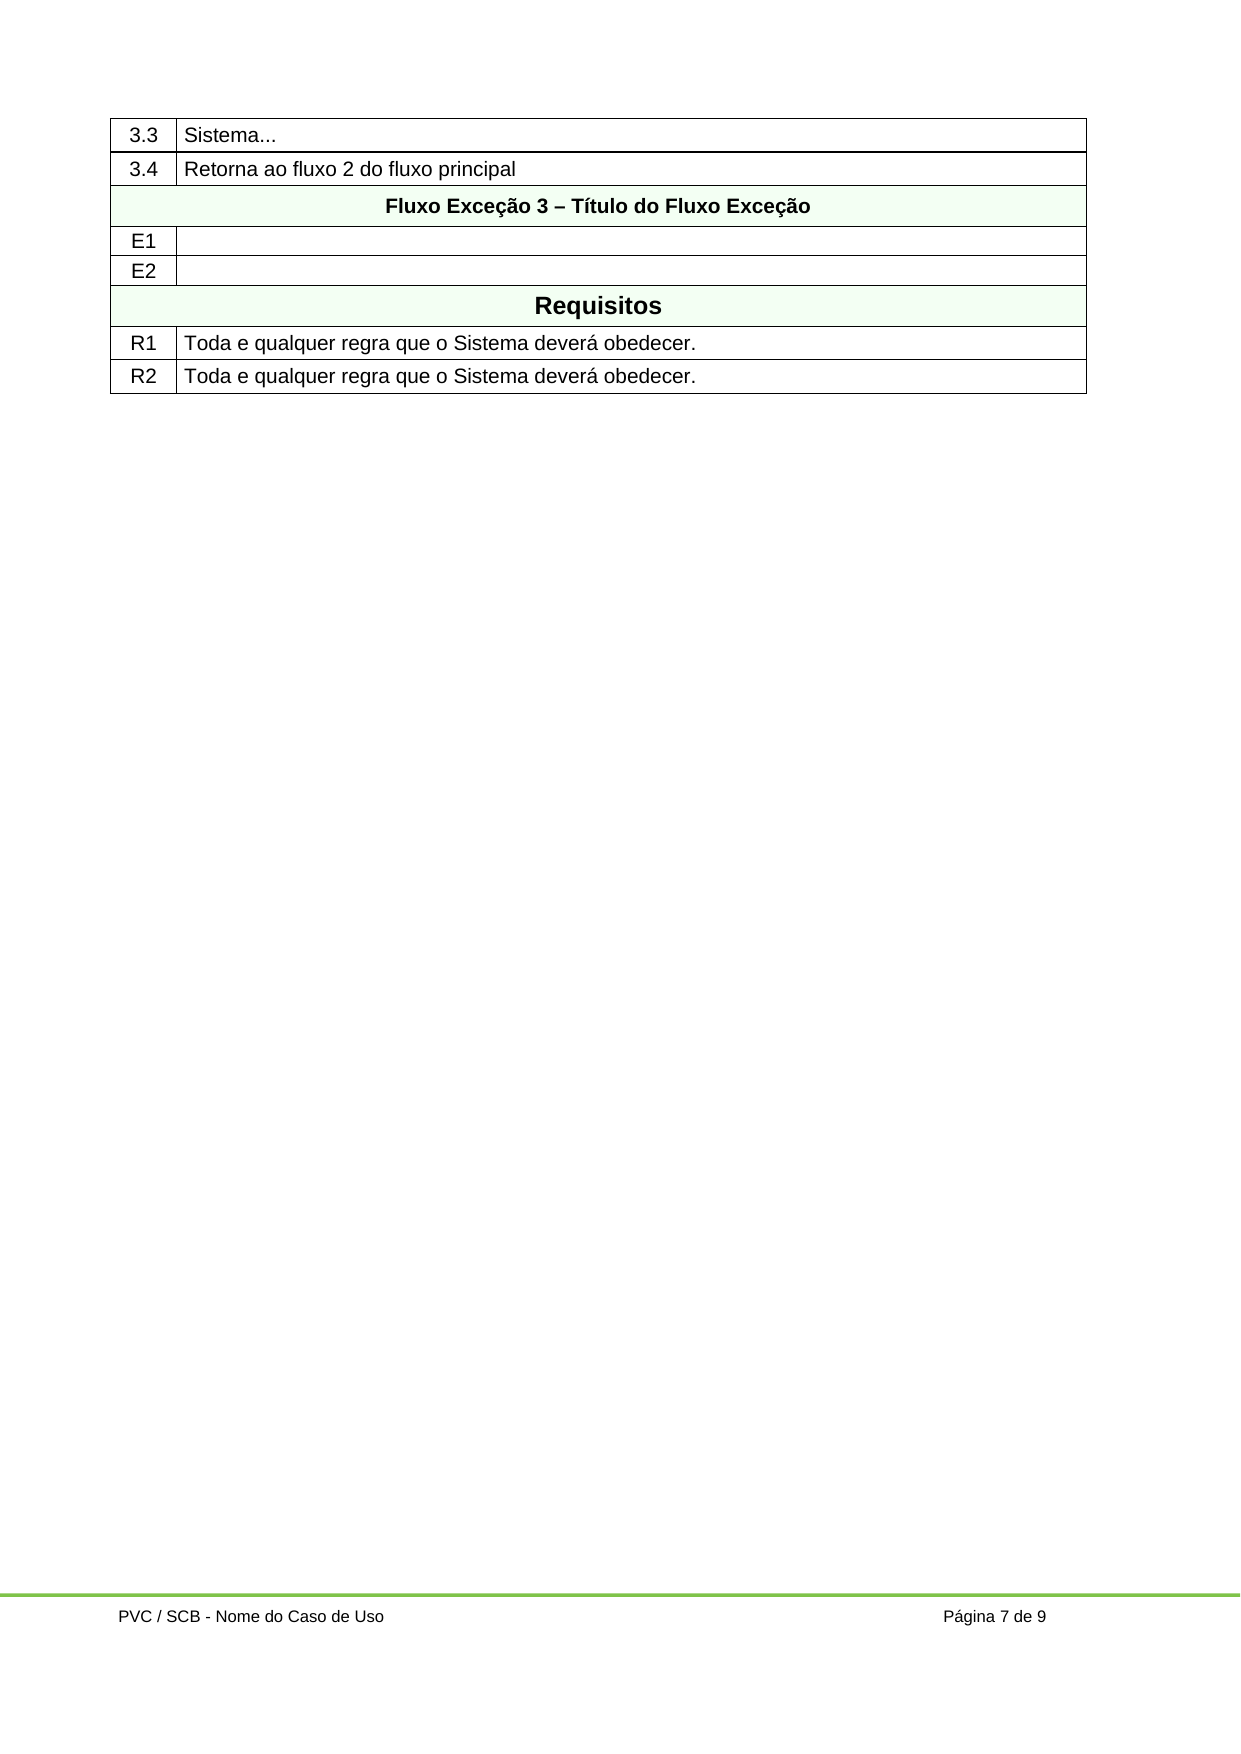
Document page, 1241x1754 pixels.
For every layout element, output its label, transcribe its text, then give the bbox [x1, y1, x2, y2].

table_cell 3.4 [111, 153, 176, 185]
table_cell 3.3 [111, 119, 176, 151]
table_cell [177, 227, 1086, 255]
table_cell Retorna ao fluxo 2 do fluxo principal [177, 153, 1086, 185]
table_cell Toda e qualquer regra que o Sistema deverá obedecer. [177, 327, 1086, 359]
table_cell R2 [111, 360, 176, 392]
table_cell Sistema... [177, 119, 1086, 151]
table_cell E2 [111, 256, 176, 284]
table_cell E1 [111, 227, 176, 255]
table_cell [177, 256, 1086, 284]
table_cell Requisitos [111, 286, 1086, 326]
table_cell Fluxo Exceção 3 – Título do Fluxo Exceção [111, 186, 1086, 226]
table_cell Toda e qualquer regra que o Sistema deverá obedecer. [177, 360, 1086, 392]
table_cell R1 [111, 327, 176, 359]
